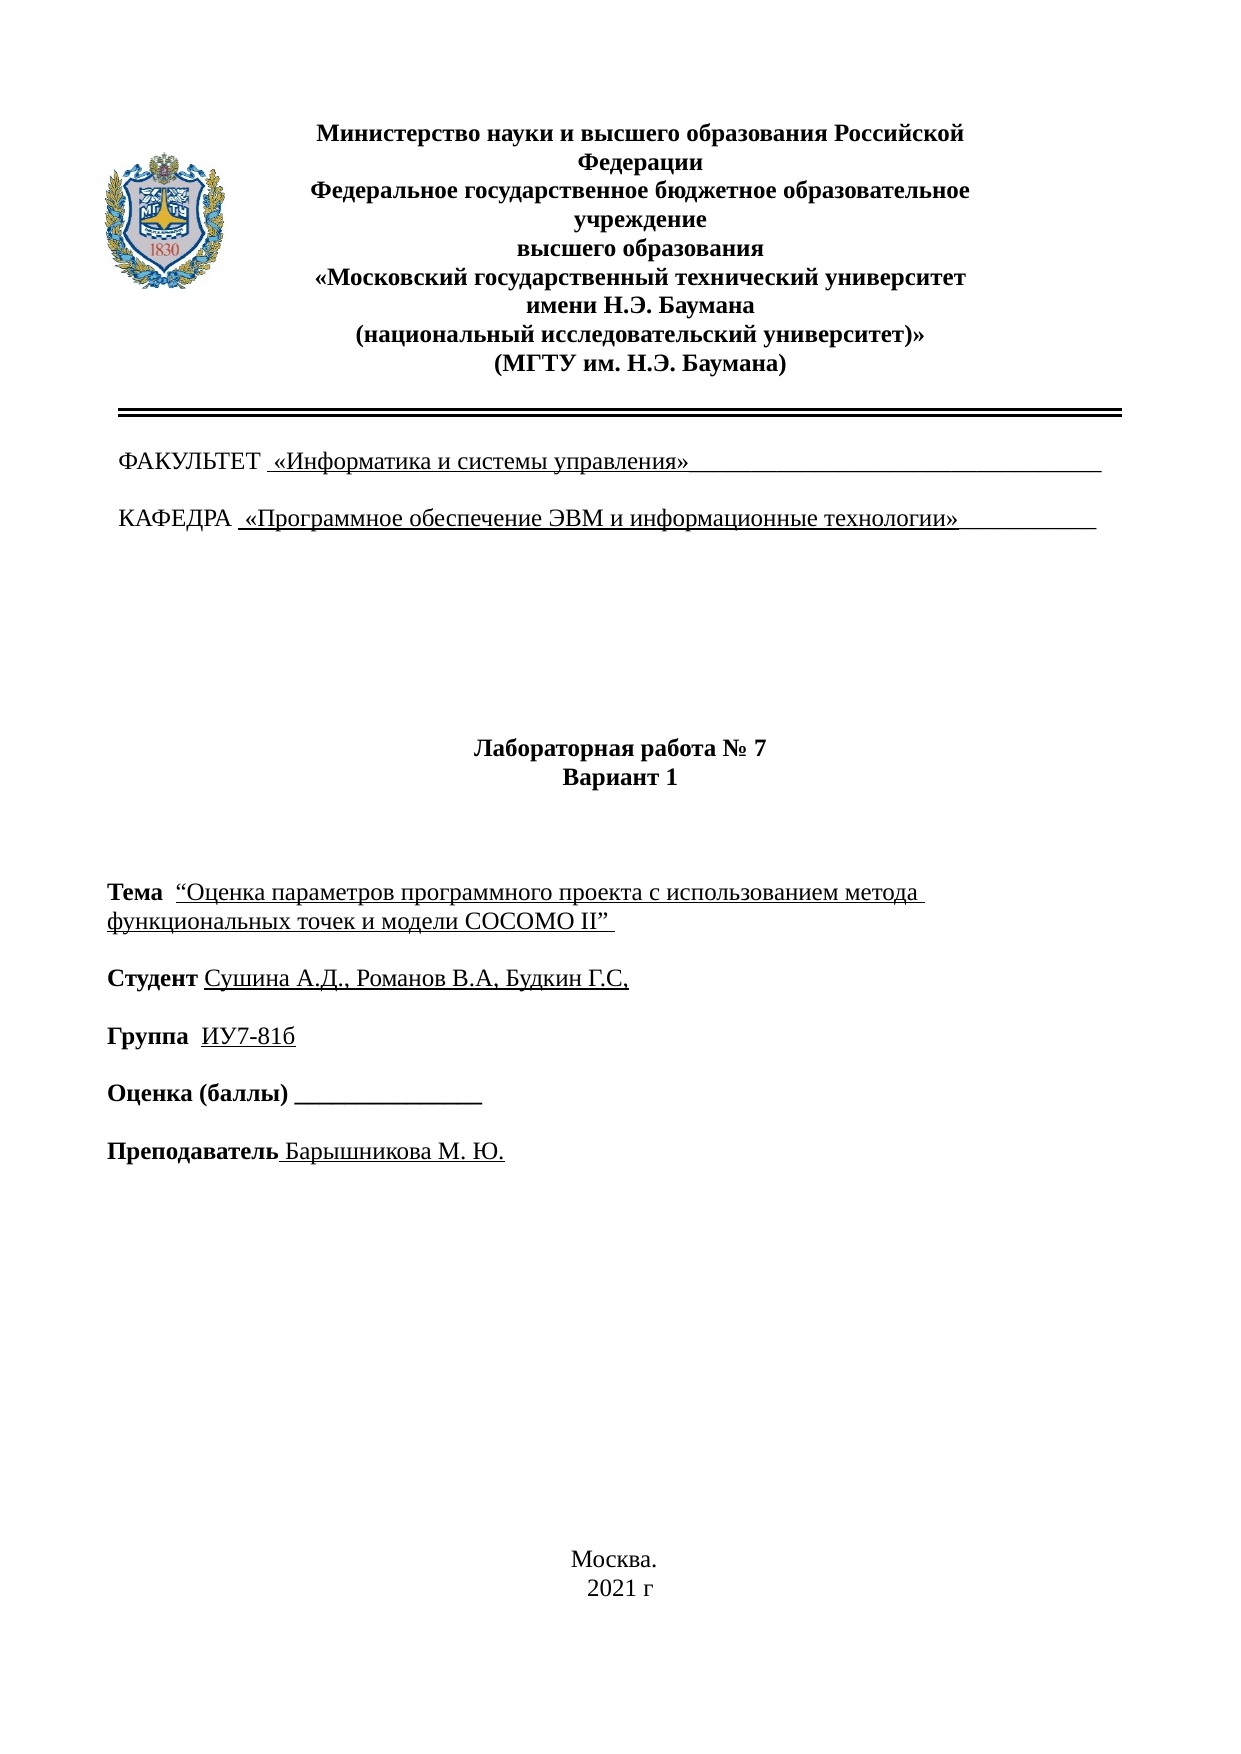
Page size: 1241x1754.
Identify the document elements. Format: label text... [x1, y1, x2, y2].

picture [104, 152, 225, 289]
text Вариант 1 [118, 762, 1122, 791]
text Москва. [118, 1544, 1122, 1573]
table_header Тема “Оценка параметров программного проекта с использованием метода функциональных точек и модели COCOMO II” Студент Сушина А.Д., Романов В.А, Будкин Г.С, Группа ИУ7-81б Оценка (баллы) _______________ Преподаватель Барышникова М. Ю. [96, 848, 1052, 1314]
text ФАКУЛЬТЕТ «Информатика и системы управления»_________________________________ [118, 446, 1122, 474]
text КАФЕДРА «Программное обеспечение ЭВМ и информационные технологии»___________ [118, 503, 1122, 532]
text Лабораторная работа № 7 [118, 733, 1122, 762]
table_header [96, 118, 240, 377]
table_header [1052, 848, 1092, 1314]
table_header Министерство науки и высшего образования Российской Федерации Федеральное государственное бюджетное образовательное учреждение высшего образования «Московский государственный технический университет имени Н.Э. Баумана (национальный исследовательский университет)» (МГТУ им. Н.Э. Баумана) [240, 118, 1040, 377]
text 2021 г [118, 1573, 1122, 1602]
